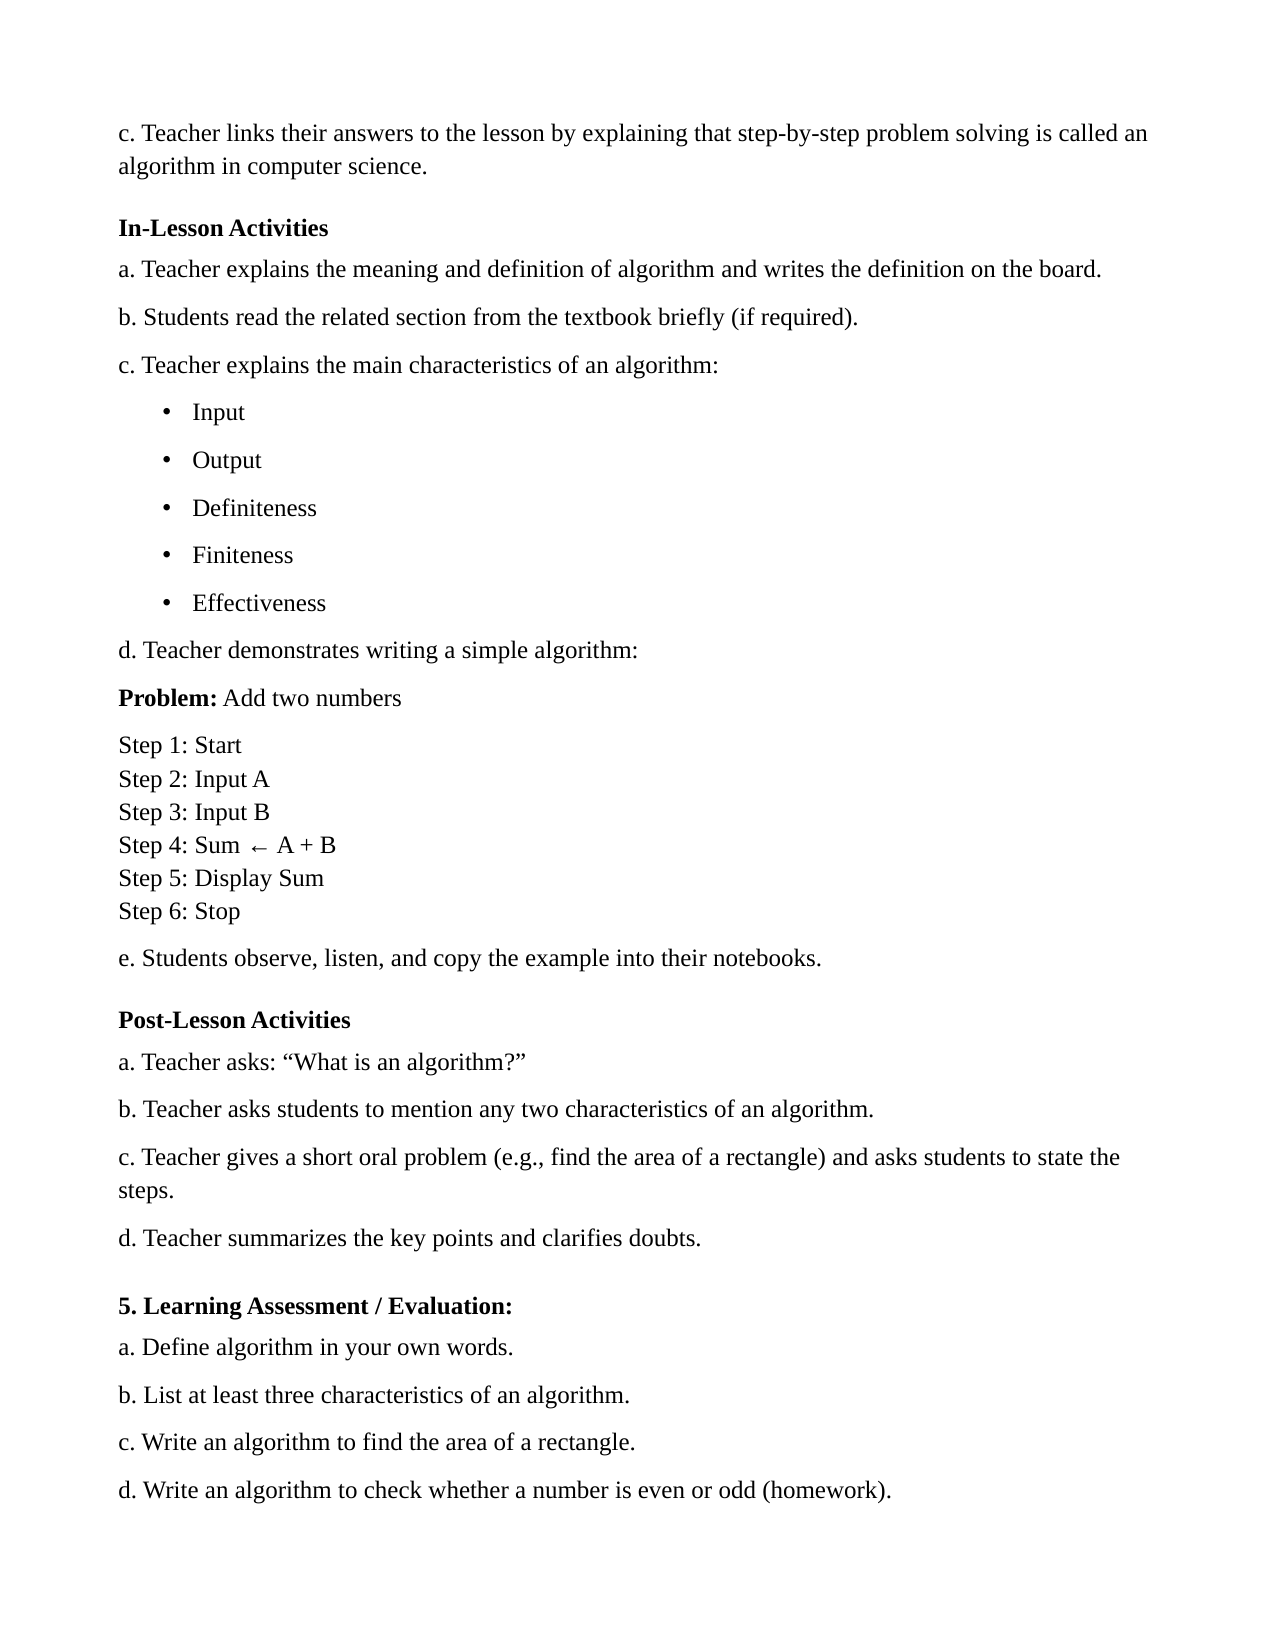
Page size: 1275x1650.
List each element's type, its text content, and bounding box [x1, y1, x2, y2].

list Input [162, 397, 1157, 426]
list Finiteness [162, 540, 1157, 569]
text d. Teacher summarizes the key points and clarifies doubts. [118, 1223, 1157, 1251]
list Definiteness [162, 493, 1157, 521]
text a. Define algorithm in your own words. [118, 1332, 1157, 1361]
list Output [162, 445, 1157, 474]
text c. Teacher explains the main characteristics of an algorithm: [118, 350, 1157, 378]
text d. Teacher demonstrates writing a simple algorithm: [118, 635, 1157, 664]
text Step 1: Start Step 2: Input A Step 3: Input B Step 4: Sum ← A + B Step 5: Display Sum Step 6: Stop [118, 731, 1157, 924]
text c. Teacher gives a short oral problem (e.g., find the area of a rectangle) and asks students to state the steps. [118, 1142, 1157, 1204]
subtitle Post-Lesson Activities [118, 1006, 1157, 1034]
text a. Teacher asks: “What is an algorithm?” [118, 1047, 1157, 1076]
text d. Write an algorithm to check whether a number is even or odd (homework). [118, 1475, 1157, 1504]
text b. List at least three characteristics of an algorithm. [118, 1380, 1157, 1409]
subtitle 5. Learning Assessment / Evaluation: [118, 1291, 1157, 1320]
text c. Teacher links their answers to the lesson by explaining that step-by-step problem solving is called an algorithm in computer science. [118, 118, 1157, 180]
text e. Students observe, listen, and copy the example into their notebooks. [118, 943, 1157, 972]
subtitle In-Lesson Activities [118, 213, 1157, 242]
text Problem: Add two numbers [118, 683, 1157, 712]
text b. Teacher asks students to mention any two characteristics of an algorithm. [118, 1094, 1157, 1123]
text c. Write an algorithm to find the area of a rectangle. [118, 1427, 1157, 1456]
list Effectiveness [162, 588, 1157, 617]
text b. Students read the related section from the textbook briefly (if required). [118, 302, 1157, 331]
text a. Teacher explains the meaning and definition of algorithm and writes the definition on the board. [118, 254, 1157, 283]
